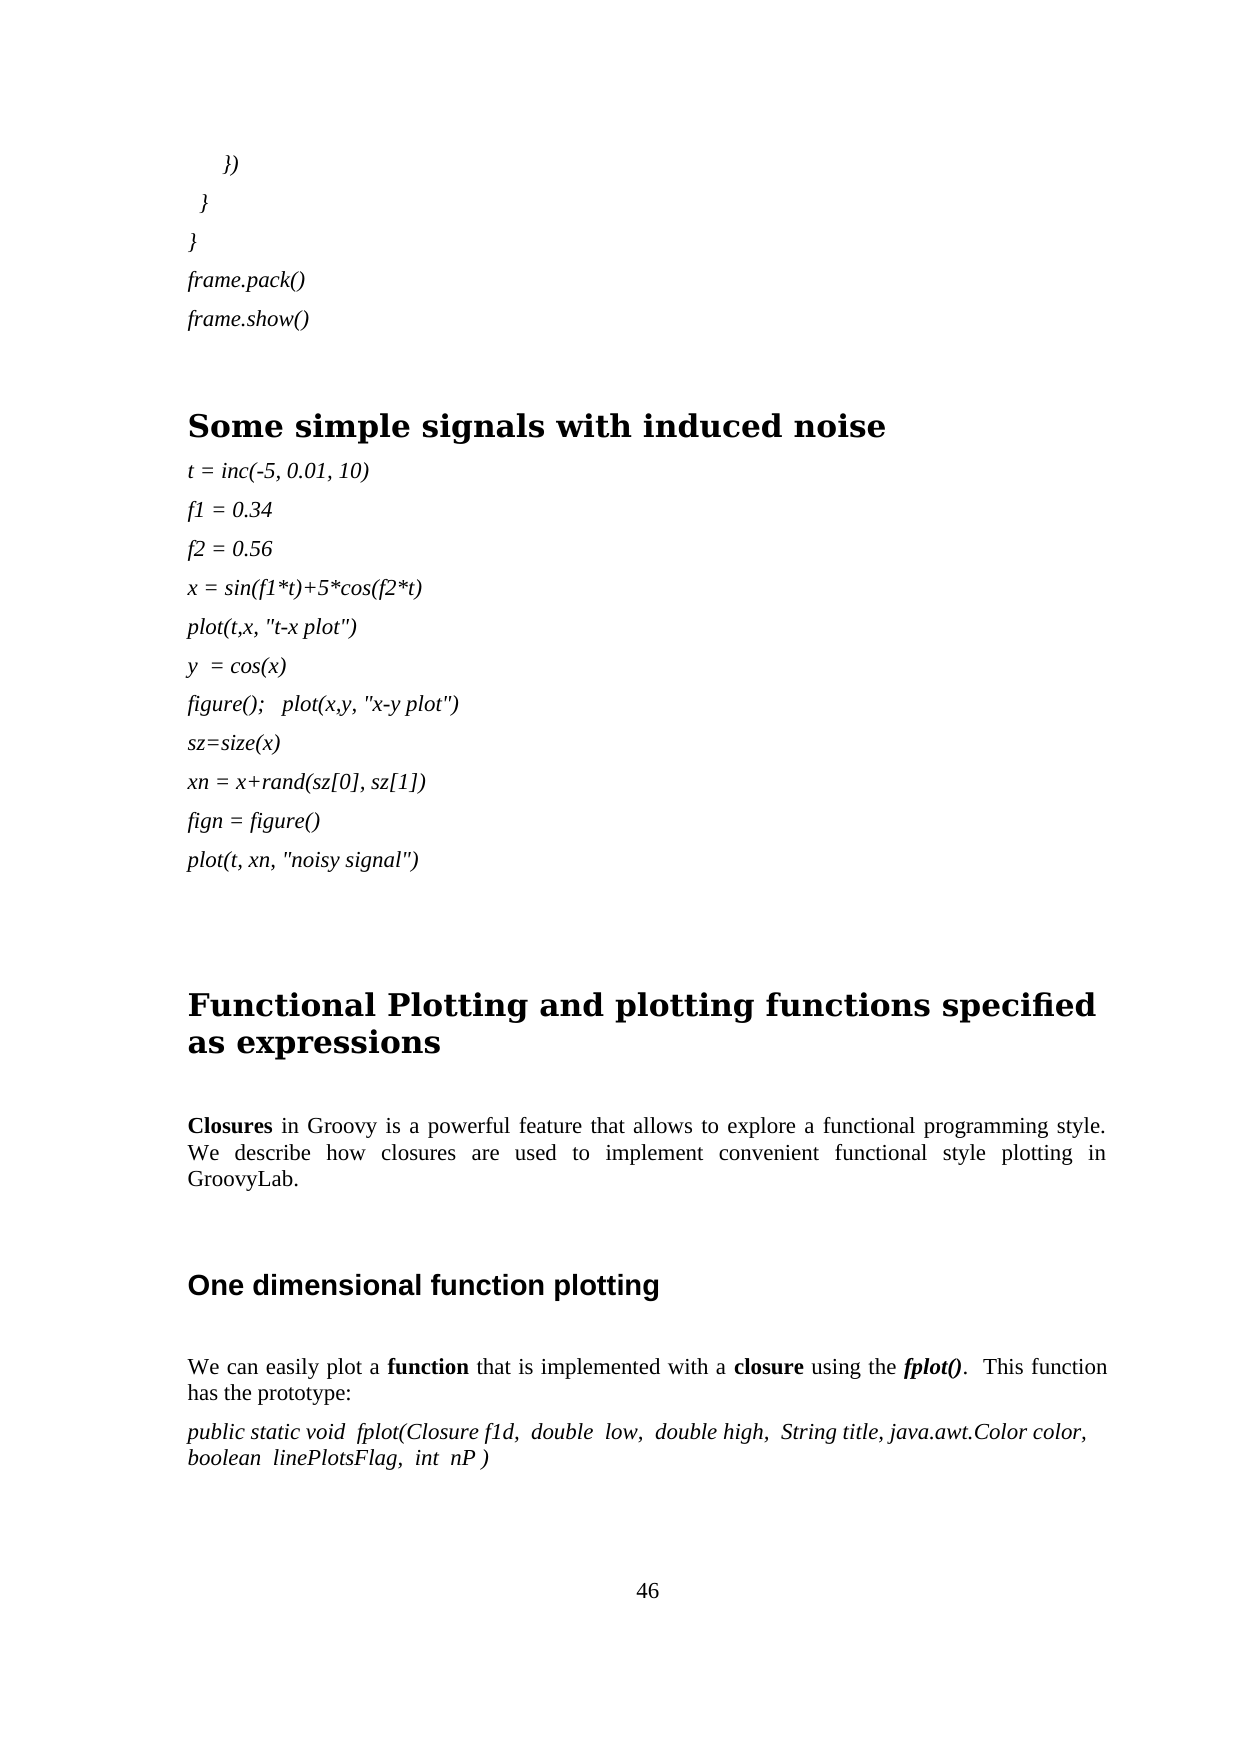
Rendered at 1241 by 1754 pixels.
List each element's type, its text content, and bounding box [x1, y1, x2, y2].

subtitle Functional Plotting and plotting functions specified as expressions [187, 987, 1108, 1061]
text We can easily plot a function that is implemented with a closure using the fplot(). This function has the prototype: [187, 1353, 1108, 1405]
text public static void fplot(Closure f1d, double low, double high, String title, java.awt.Color color, boolean linePlotsFlag, int nP ) [187, 1418, 1108, 1471]
text frame.pack() [187, 267, 1108, 293]
subtitle One dimensional function plotting [187, 1268, 1108, 1301]
text Closures in Groovy is a powerful feature that allows to explore a functional programming style. We describe how closures are used to implement convenient functional style plotting in GroovyLab. [187, 1112, 1108, 1191]
text plot(t,x, "t-x plot") [187, 613, 1108, 639]
text } [187, 228, 1108, 254]
text }) [187, 150, 1108, 176]
text f1 = 0.34 [187, 496, 1108, 523]
text sz=size(x) [187, 729, 1108, 756]
text x = sin(f1*t)+5*cos(f2*t) [187, 574, 1108, 600]
text y = cos(x) [187, 652, 1108, 678]
text frame.show() [187, 305, 1108, 332]
subtitle Some simple signals with induced noise [187, 408, 1108, 445]
text fign = figure() [187, 807, 1108, 833]
text f2 = 0.56 [187, 535, 1108, 561]
text plot(t, xn, "noisy signal") [187, 846, 1108, 872]
text } [187, 189, 1108, 215]
text xn = x+rand(sz[0], sz[1]) [187, 768, 1108, 794]
text t = inc(-5, 0.01, 10) [187, 457, 1108, 484]
text figure(); plot(x,y, "x-y plot") [187, 691, 1108, 717]
